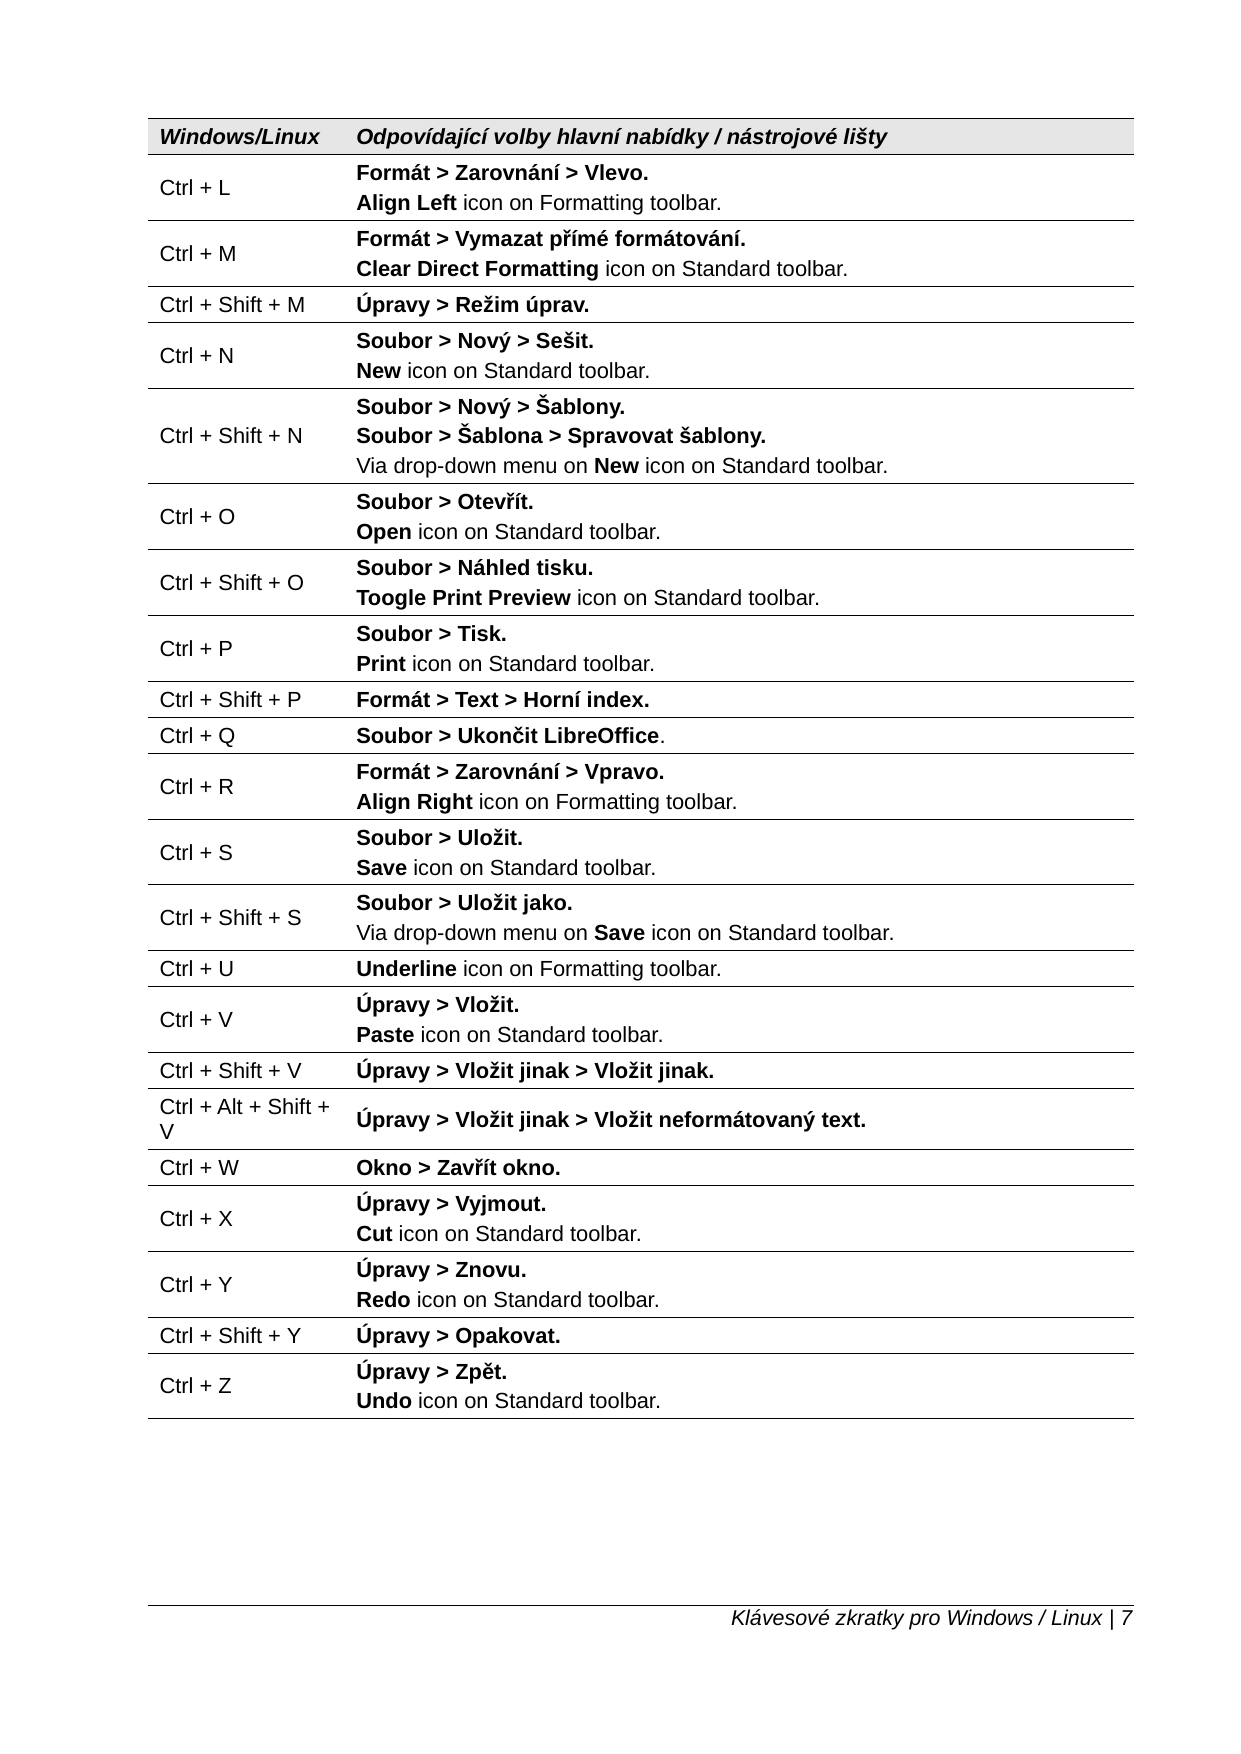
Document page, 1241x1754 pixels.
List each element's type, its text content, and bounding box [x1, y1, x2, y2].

table_cell Úpravy > Vložit jinak > Vložit neformátovaný text. [344, 1089, 1134, 1149]
table_cell Úpravy > Režim úprav. [344, 287, 1134, 322]
table_cell Soubor > Nový > Sešit. New icon on Standard toolbar. [344, 323, 1134, 387]
table_cell Ctrl + Shift + P [148, 682, 344, 717]
table_cell Ctrl + Alt + Shift + V [148, 1089, 344, 1149]
table_cell Ctrl + Y [148, 1252, 344, 1317]
table_cell Ctrl + R [148, 754, 344, 818]
table_cell Ctrl + O [148, 484, 344, 549]
table_cell Ctrl + M [148, 221, 344, 286]
table_cell Ctrl + Shift + S [148, 885, 344, 950]
table_cell Soubor > Náhled tisku. Toogle Print Preview icon on Standard toolbar. [344, 550, 1134, 615]
table_cell Ctrl + W [148, 1150, 344, 1185]
table_cell Soubor > Nový > Šablony. Soubor > Šablona > Spravovat šablony. Via drop-down menu on New icon on Standard toolbar. [344, 389, 1134, 483]
table_cell Okno > Zavřít okno. [344, 1150, 1134, 1185]
table_cell Ctrl + V [148, 987, 344, 1052]
table_cell Úpravy > Zpět. Undo icon on Standard toolbar. [344, 1354, 1134, 1418]
table_cell Ctrl + Shift + O [148, 550, 344, 615]
table_cell Soubor > Otevřít. Open icon on Standard toolbar. [344, 484, 1134, 549]
table_cell Formát > Text > Horní index. [344, 682, 1134, 717]
table_cell Ctrl + U [148, 951, 344, 986]
table_cell Underline icon on Formatting toolbar. [344, 951, 1134, 986]
table_cell Soubor > Tisk. Print icon on Standard toolbar. [344, 616, 1134, 681]
table_cell Ctrl + X [148, 1186, 344, 1251]
table_cell Ctrl + Q [148, 718, 344, 753]
table_cell Formát > Vymazat přímé formátování. Clear Direct Formatting icon on Standard toolbar. [344, 221, 1134, 286]
table_cell Ctrl + Z [148, 1354, 344, 1418]
table_cell Úpravy > Vložit jinak > Vložit jinak. [344, 1053, 1134, 1088]
table_cell Úpravy > Vložit. Paste icon on Standard toolbar. [344, 987, 1134, 1052]
table_cell Ctrl + Shift + N [148, 389, 344, 483]
table_cell Ctrl + P [148, 616, 344, 681]
table_cell Soubor > Uložit. Save icon on Standard toolbar. [344, 820, 1134, 884]
table_cell Formát > Zarovnání > Vlevo. Align Left icon on Formatting toolbar. [344, 155, 1134, 220]
table_cell Formát > Zarovnání > Vpravo. Align Right icon on Formatting toolbar. [344, 754, 1134, 818]
table_cell Ctrl + Shift + V [148, 1053, 344, 1088]
table_cell Úpravy > Opakovat. [344, 1318, 1134, 1352]
table_cell Ctrl + S [148, 820, 344, 884]
table_header Windows/Linux [148, 119, 344, 154]
table_cell Ctrl + Shift + M [148, 287, 344, 322]
table_cell Soubor > Ukončit LibreOffice. [344, 718, 1134, 753]
table_cell Soubor > Uložit jako. Via drop-down menu on Save icon on Standard toolbar. [344, 885, 1134, 950]
table_header Odpovídající volby hlavní nabídky / nástrojové lišty [344, 119, 1134, 154]
table_cell Úpravy > Vyjmout. Cut icon on Standard toolbar. [344, 1186, 1134, 1251]
table_cell Ctrl + L [148, 155, 344, 220]
table_cell Ctrl + N [148, 323, 344, 387]
table_cell Úpravy > Znovu. Redo icon on Standard toolbar. [344, 1252, 1134, 1317]
table_cell Ctrl + Shift + Y [148, 1318, 344, 1352]
